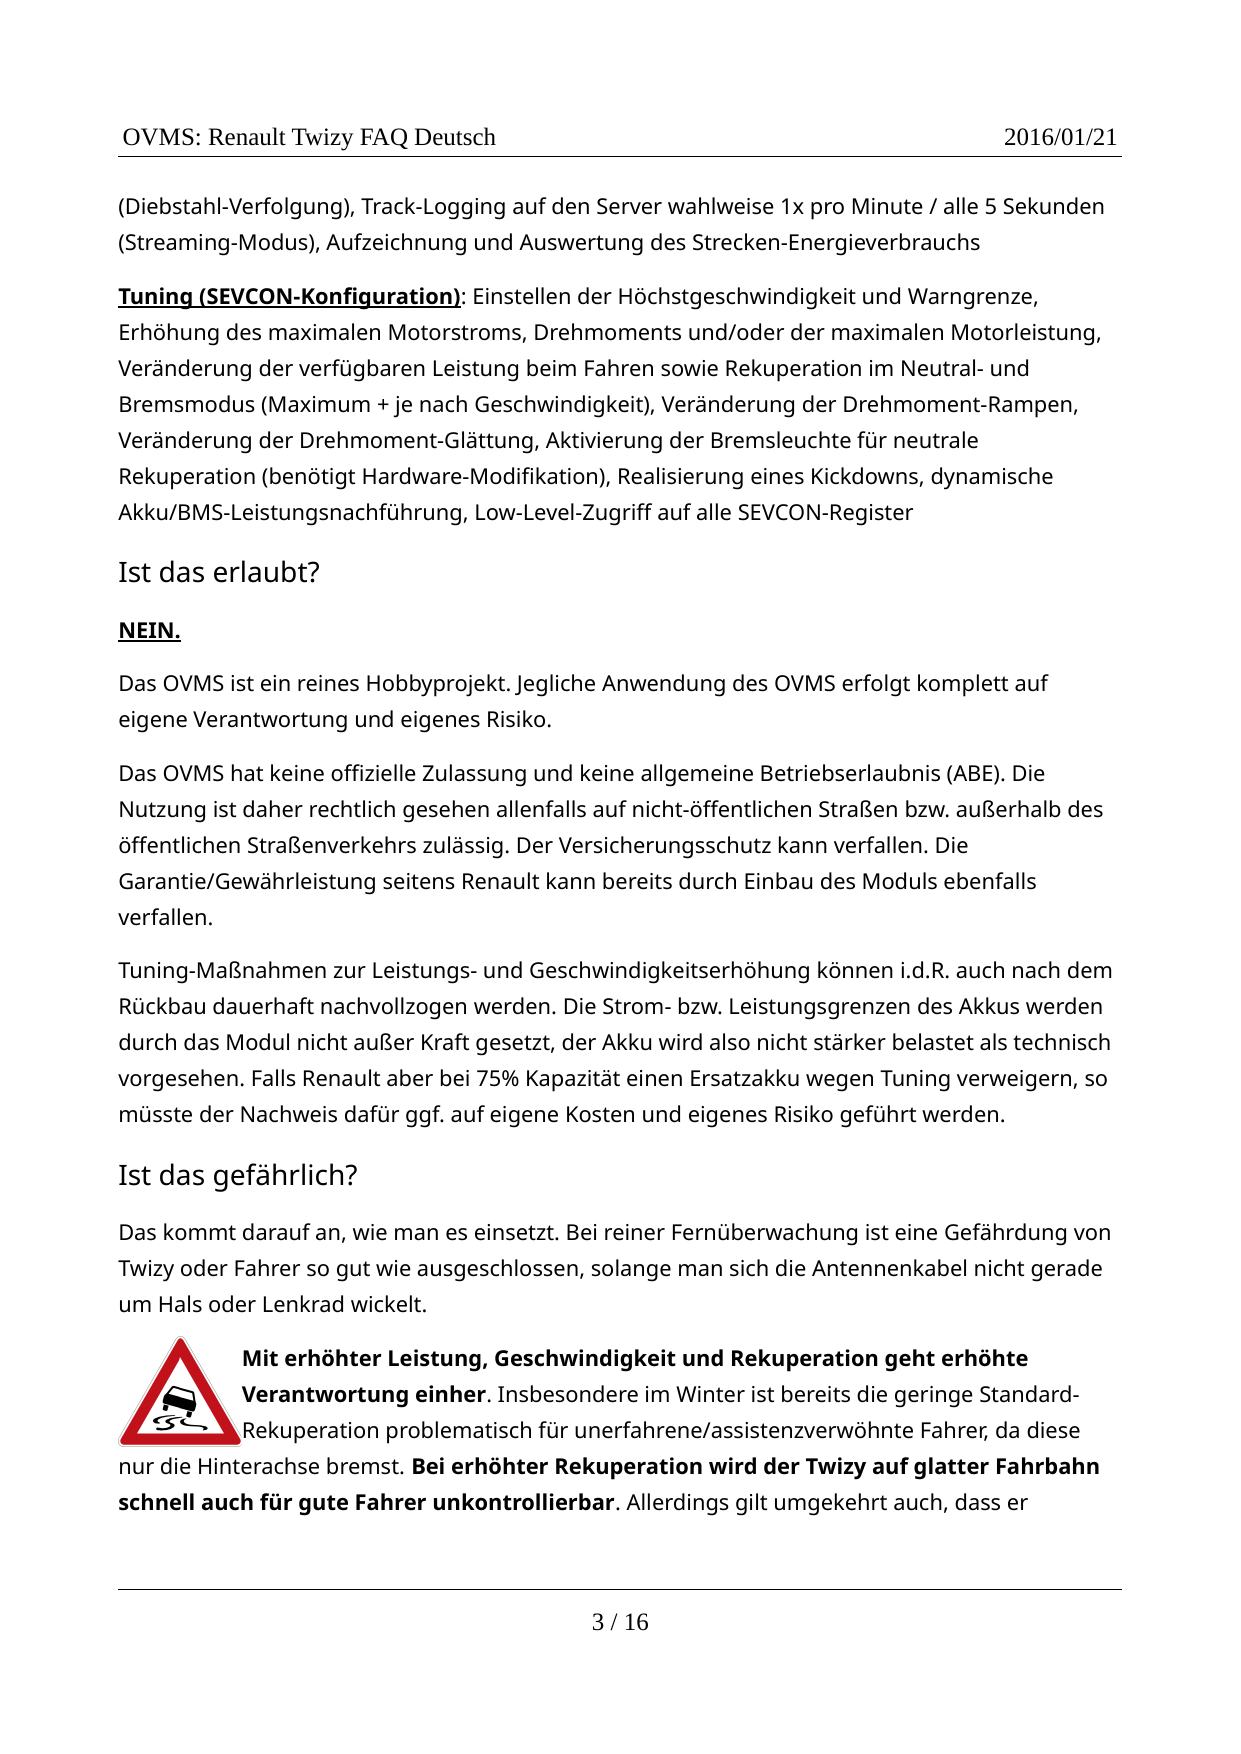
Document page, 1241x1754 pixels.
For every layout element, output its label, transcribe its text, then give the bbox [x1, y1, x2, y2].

text Das OVMS hat keine offizielle Zulassung und keine allgemeine Betriebserlaubnis (ABE). Die Nutzung ist daher rechtlich gesehen allenfalls auf nicht-öffentlichen Straßen bzw. außerhalb des öffentlichen Straßenverkehrs zulässig. Der Versicherungsschutz kann verfallen. Die Garantie/Gewährleistung seitens Renault kann bereits durch Einbau des Moduls ebenfalls verfallen. [118, 752, 1122, 932]
text NEIN. [118, 609, 1122, 644]
subtitle Ist das erlaubt? [118, 544, 1122, 591]
picture [118, 1336, 242, 1447]
text Tuning-Maßnahmen zur Leistungs- und Geschwindigkeitserhöhung können i.d.R. auch nach dem Rückbau dauerhaft nachvollzogen werden. Die Strom- bzw. Leistungsgrenzen des Akkus werden durch das Modul nicht außer Kraft gesetzt, der Akku wird also nicht stärker belastet als technisch vorgesehen. Falls Renault aber bei 75% Kapazität einen Ersatzakku wegen Tuning verweigern, so müsste der Nachweis dafür ggf. auf eigene Kosten und eigenes Risiko geführt werden. [118, 949, 1122, 1129]
text Das kommt darauf an, wie man es einsetzt. Bei reiner Fernüberwachung ist eine Gefährdung von Twizy oder Fahrer so gut wie ausgeschlossen, solange man sich die Antennenkabel nicht gerade um Hals oder Lenkrad wickelt. [118, 1211, 1122, 1319]
text (Diebstahl-Verfolgung), Track-Logging auf den Server wahlweise 1x pro Minute / alle 5 Sekunden (Streaming-Modus), Aufzeichnung und Auswertung des Strecken-Energieverbrauchs [118, 185, 1122, 257]
text Tuning (SEVCON-Konfiguration): Einstellen der Höchstgeschwindigkeit und Warngrenze, Erhöhung des maximalen Motorstroms, Drehmoments und/oder der maximalen Motorleistung, Veränderung der verfügbaren Leistung beim Fahren sowie Rekuperation im Neutral- und Bremsmodus (Maximum + je nach Geschwindigkeit), Veränderung der Drehmoment-Rampen, Veränderung der Drehmoment-Glättung, Aktivierung der Bremsleuchte für neutrale Rekuperation (benötigt Hardware-Modifikation), Realisierung eines Kickdowns, dynamische Akku/BMS-Leistungsnachführung, Low-Level-Zugriff auf alle SEVCON-Register [118, 275, 1122, 526]
text Das OVMS ist ein reines Hobbyprojekt. Jegliche Anwendung des OVMS erfolgt komplett auf eigene Verantwortung und eigenes Risiko. [118, 662, 1122, 734]
text Mit erhöhter Leistung, Geschwindigkeit und Rekuperation geht erhöhte Verantwortung einher. Insbesondere im Winter ist bereits die geringe Standard-Rekuperation problematisch für unerfahrene/assistenzverwöhnte Fahrer, da diese nur die Hinterachse bremst. Bei erhöhter Rekuperation wird der Twizy auf glatter Fahrbahn schnell auch für gute Fahrer unkontrollierbar. Allerdings gilt umgekehrt auch, dass er [118, 1337, 1122, 1516]
subtitle Ist das gefährlich? [118, 1147, 1122, 1193]
